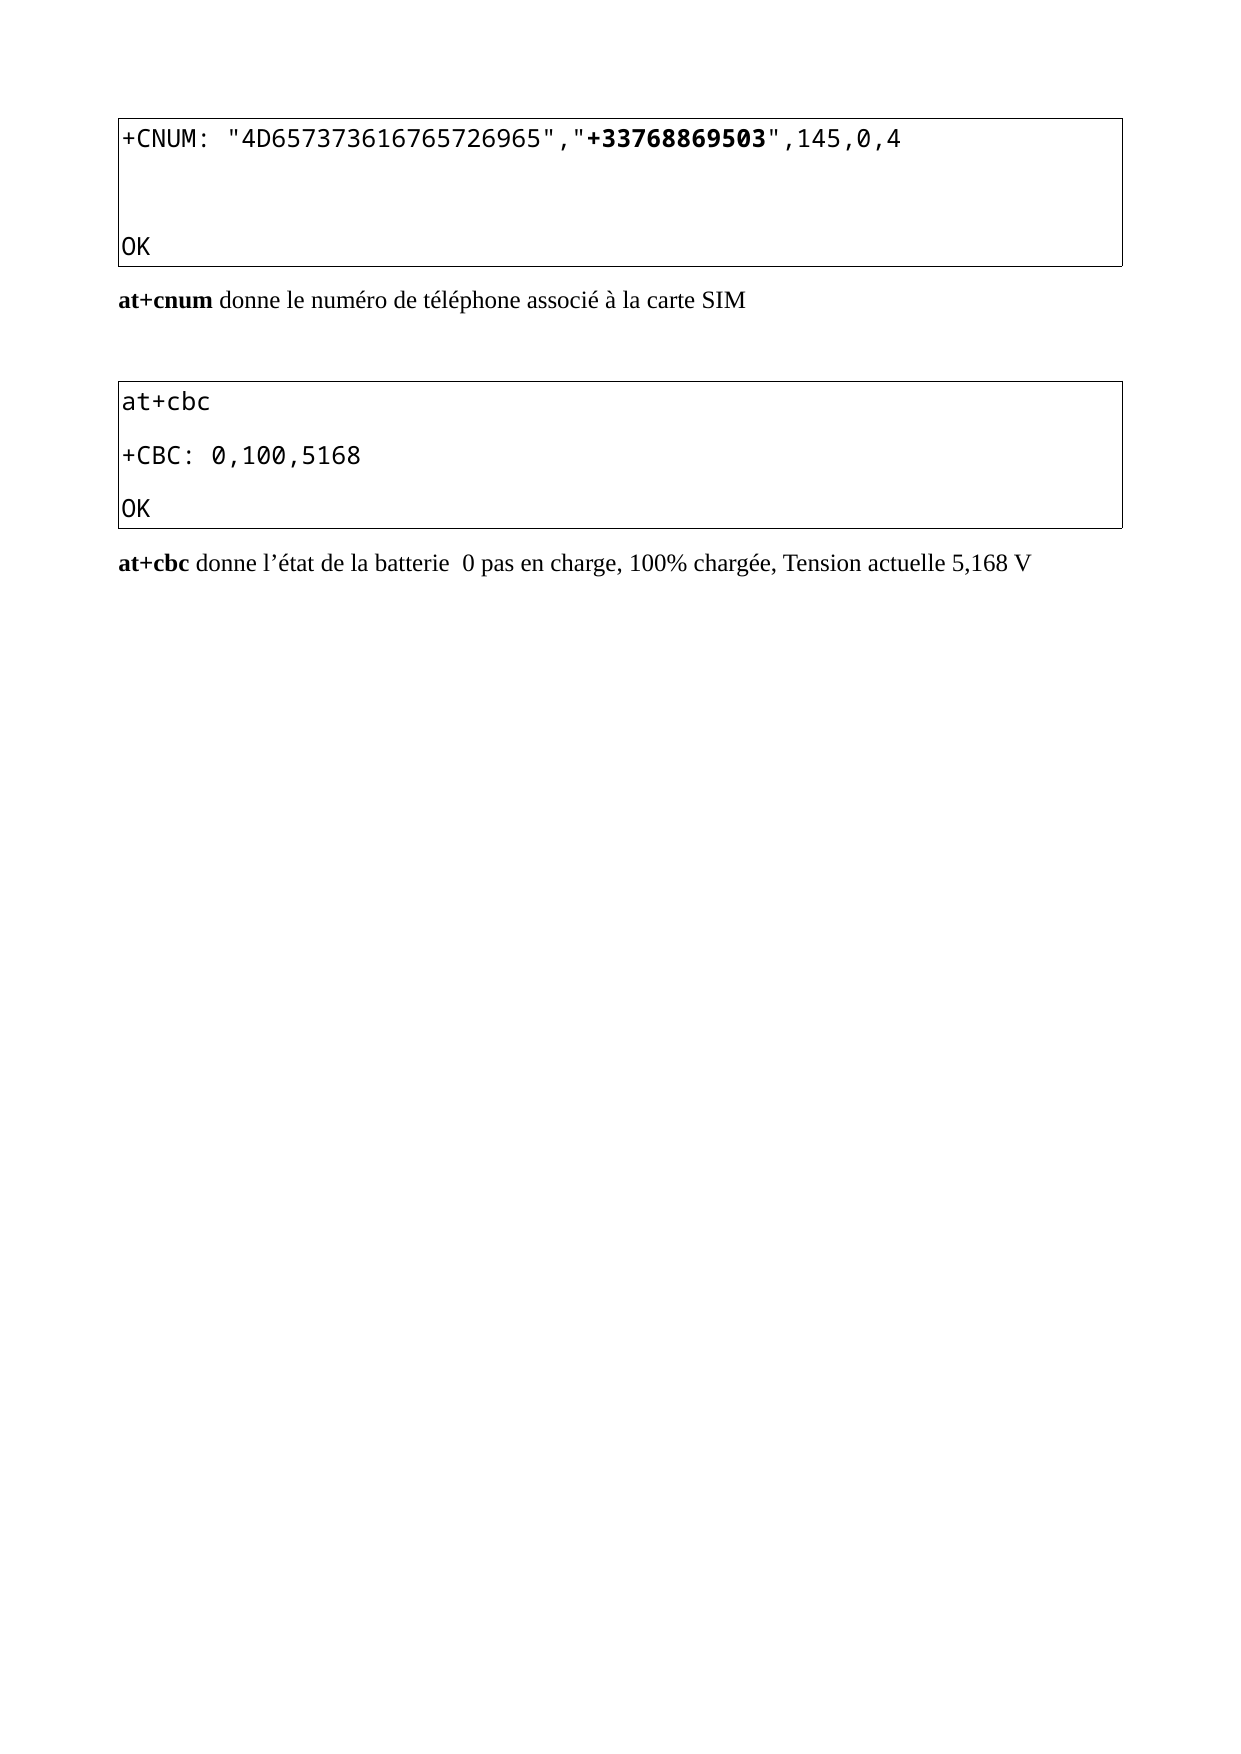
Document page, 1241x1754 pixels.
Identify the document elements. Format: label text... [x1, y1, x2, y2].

text at+cnum donne le numéro de téléphone associé à la carte SIM [118, 285, 1122, 314]
text OK [119, 488, 1122, 528]
text at+cbc donne l’état de la batterie 0 pas en charge, 100% chargée, Tension actuelle 5,168 V [118, 548, 1122, 577]
text OK [119, 226, 1122, 266]
text at+cbc [119, 382, 1122, 418]
text +CBC: 0,100,5168 [119, 434, 1122, 471]
text +CNUM: "4D657373616765726965","+33768869503",145,0,4 [119, 119, 1122, 155]
